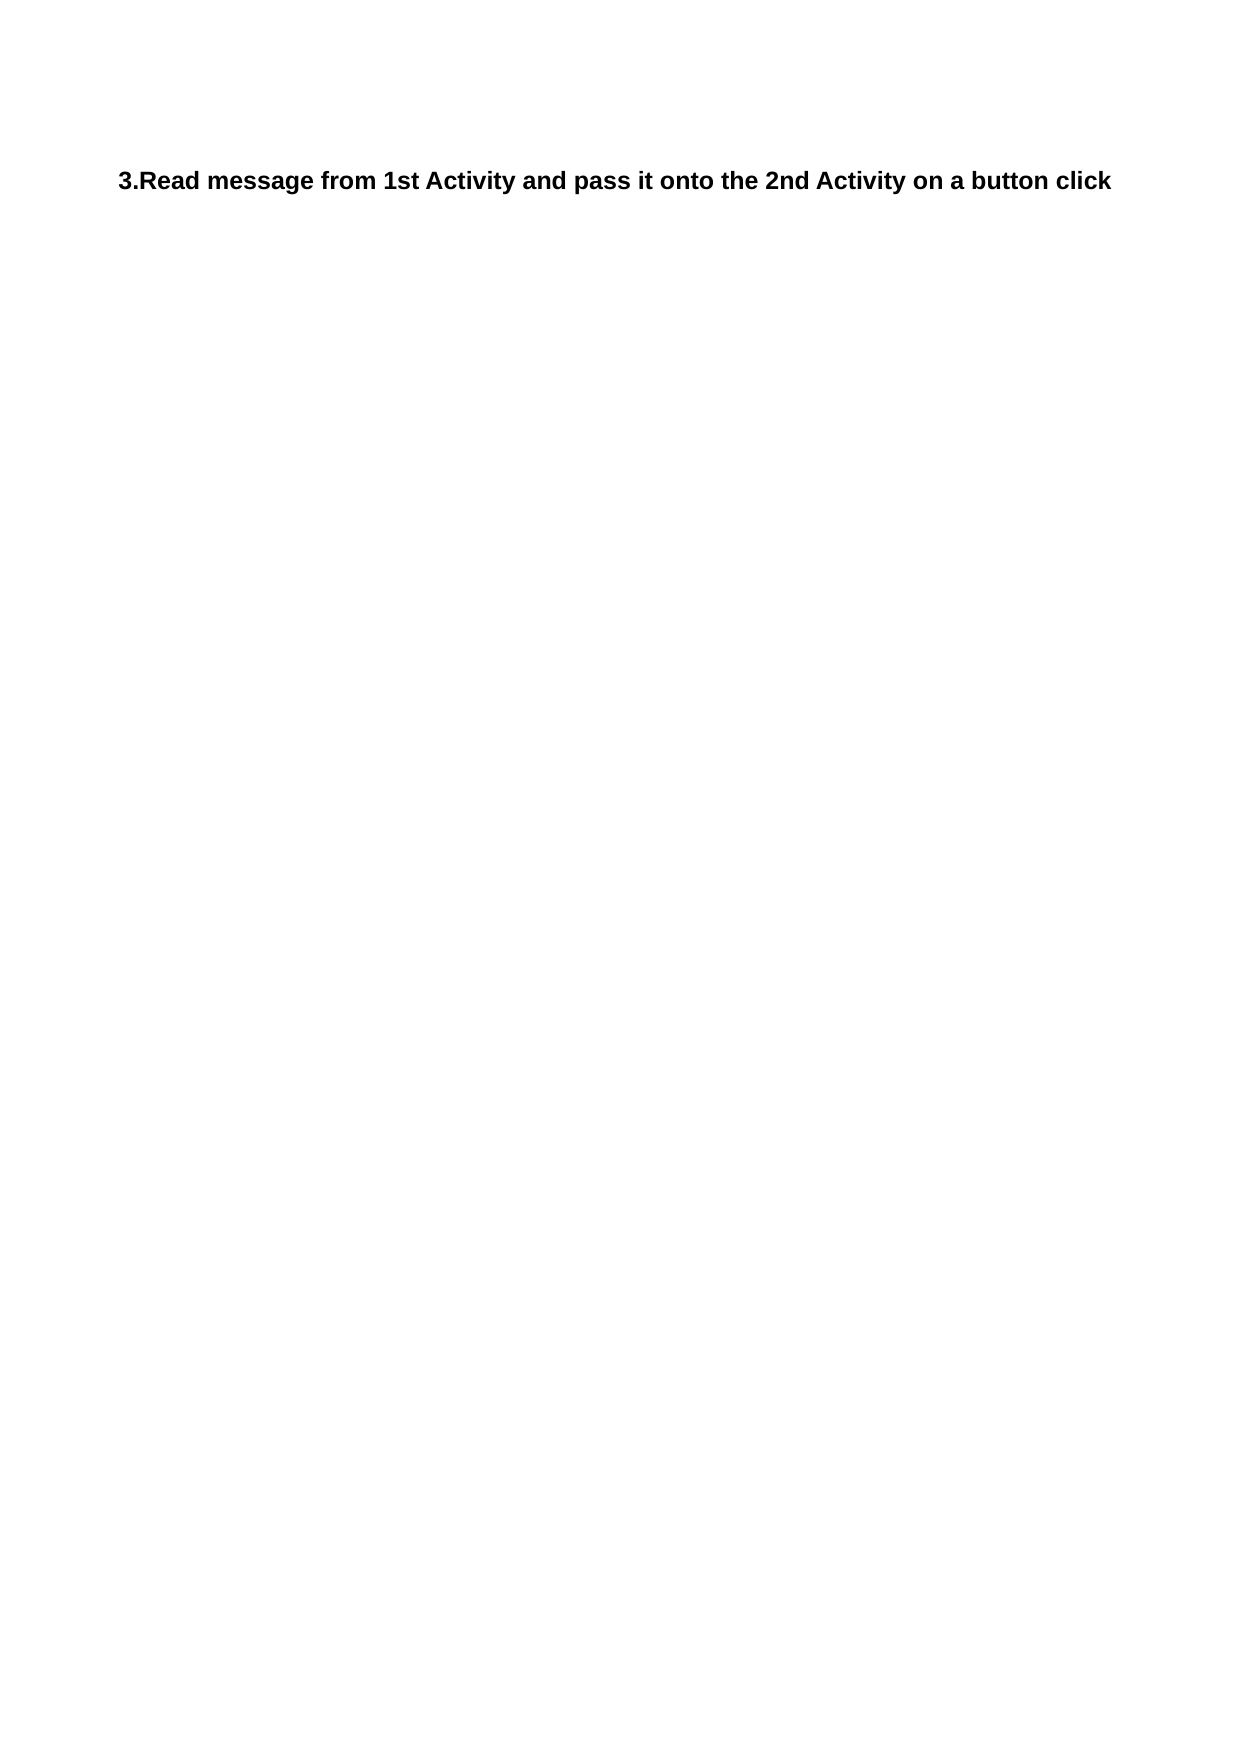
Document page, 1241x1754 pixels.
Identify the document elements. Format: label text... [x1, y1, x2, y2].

text 3.Read message from 1st Activity and pass it onto the 2nd Activity on a button click [118, 166, 1122, 194]
